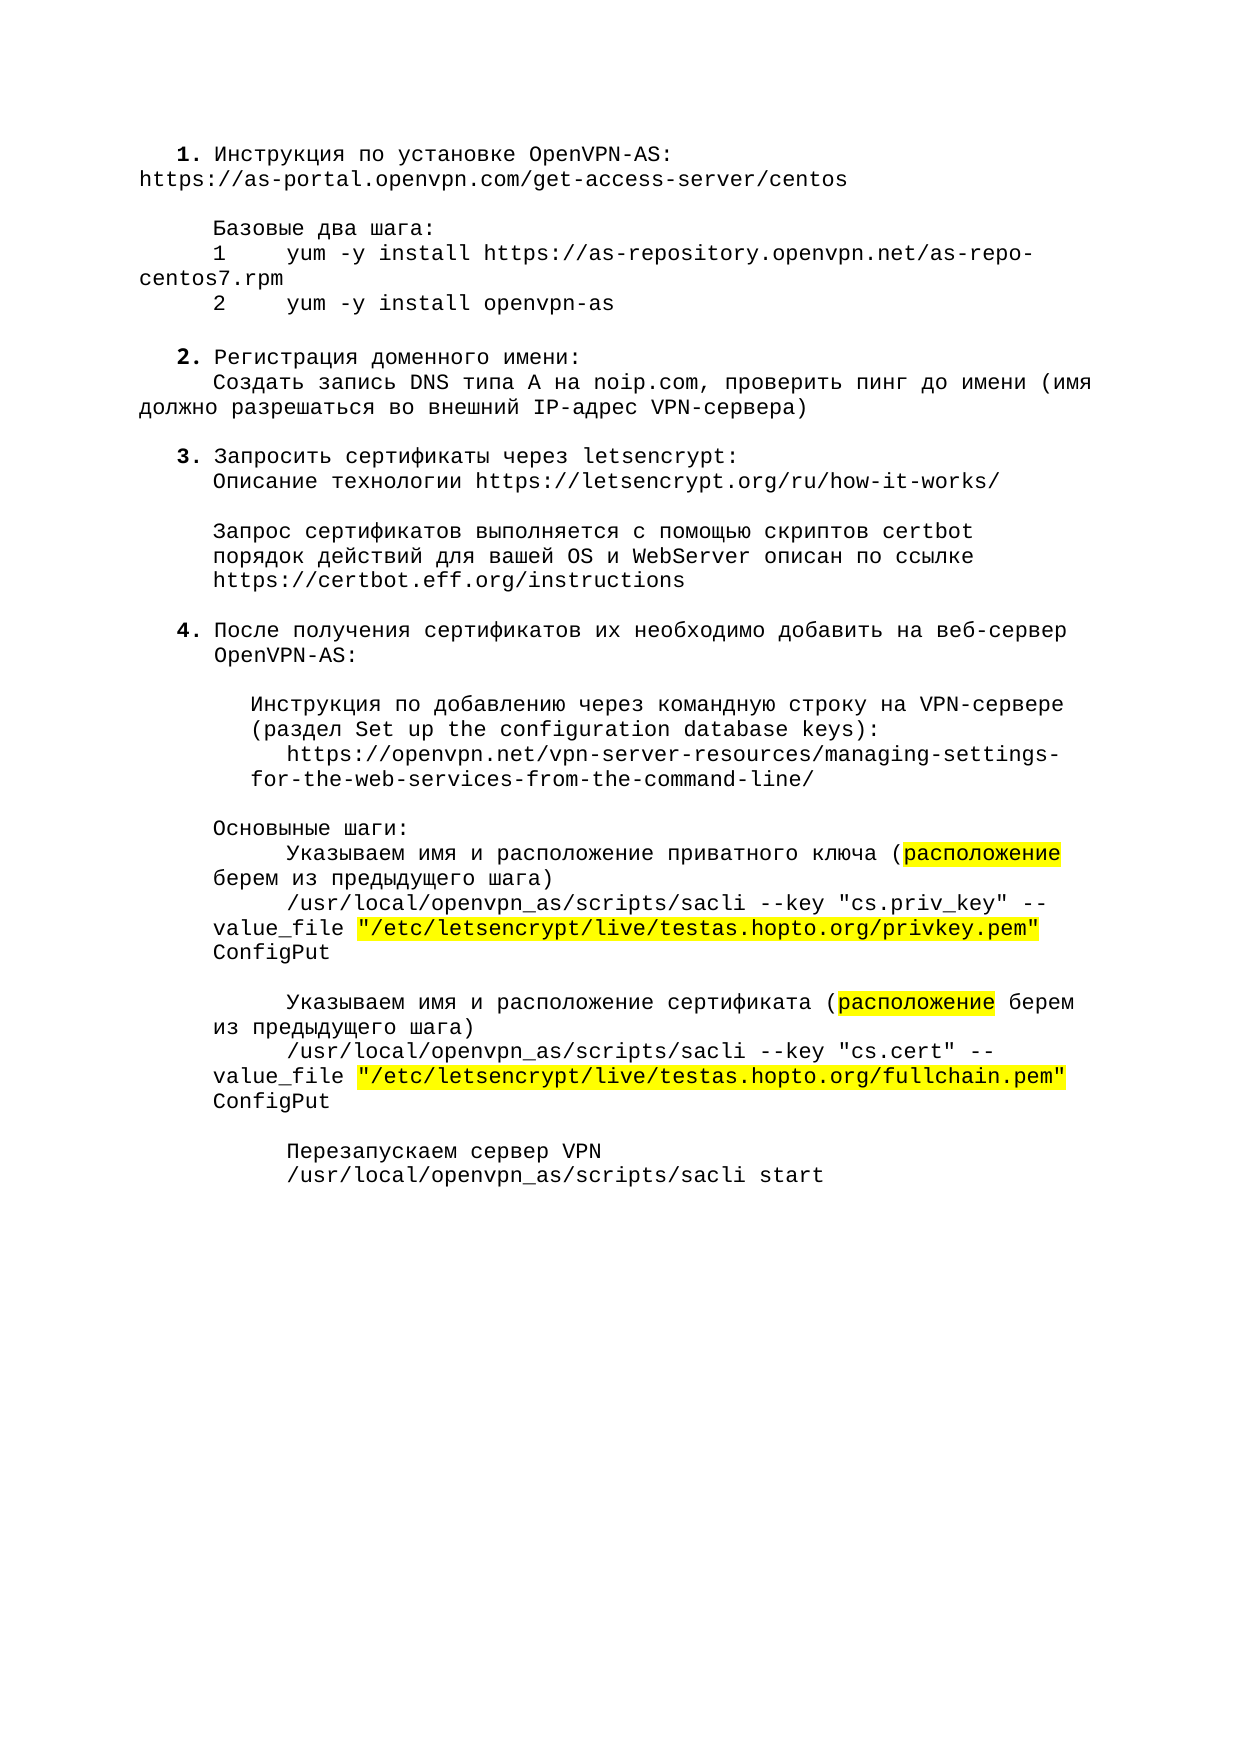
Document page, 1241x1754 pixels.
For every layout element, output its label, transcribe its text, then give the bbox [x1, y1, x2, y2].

text Описание технологии https://letsencrypt.org/ru/how-it-works/ [139, 470, 1101, 495]
text 1 yum -y install https://as-repository.openvpn.net/as-repo-centos7.rpm [139, 242, 1101, 292]
text порядок действий для вашей OS и WebServer описан по ссылке [139, 545, 1101, 569]
text /usr/local/openvpn_as/scripts/sacli --key "cs.cert" --value_file "/etc/letsencrypt/live/testas.hopto.org/fullchain.pem" ConfigPut [213, 1041, 1101, 1115]
text Базовые два шага: [139, 217, 1101, 242]
text Указываем имя и расположение приватного ключа (расположение берем из предыдущего шага) [213, 842, 1101, 892]
text Создать запись DNS типа A на noip.com, проверить пинг до имени (имя должно разрешаться во внешний IP-адрес VPN-сервера) [139, 371, 1101, 421]
text Указываем имя и расположение сертификата (расположение берем из предыдущего шага) [213, 991, 1101, 1041]
text 2 yum -y install openvpn-as [139, 292, 1101, 316]
text https://openvpn.net/vpn-server-resources/managing-settings-for-the-web-services-from-the-command-line/ [250, 743, 1101, 793]
text /usr/local/openvpn_as/scripts/sacli start [213, 1164, 1101, 1189]
text https://as-portal.openvpn.com/get-access-server/centos [139, 168, 1101, 192]
list После получения сертификатов их необходимо добавить на веб-сервер OpenVPN-AS: [176, 619, 1101, 669]
list Регистрация доменного имени: [176, 341, 1101, 371]
text Инструкция по добавлению через командную строку на VPN-сервере (раздел Set up the configuration database keys): [250, 693, 1101, 743]
text Перезапускаем сервер VPN [213, 1140, 1101, 1164]
list Запросить сертификаты через letsencrypt: [176, 446, 1101, 470]
text Запрос сертификатов выполняется с помощью скриптов certbot [139, 520, 1101, 545]
text /usr/local/openvpn_as/scripts/sacli --key "cs.priv_key" --value_file "/etc/letsencrypt/live/testas.hopto.org/privkey.pem" ConfigPut [213, 892, 1101, 966]
text https://certbot.eff.org/instructions [139, 569, 1101, 594]
text Основыные шаги: [213, 817, 1101, 842]
list Инструкция по установке OpenVPN-AS: [176, 143, 1101, 168]
